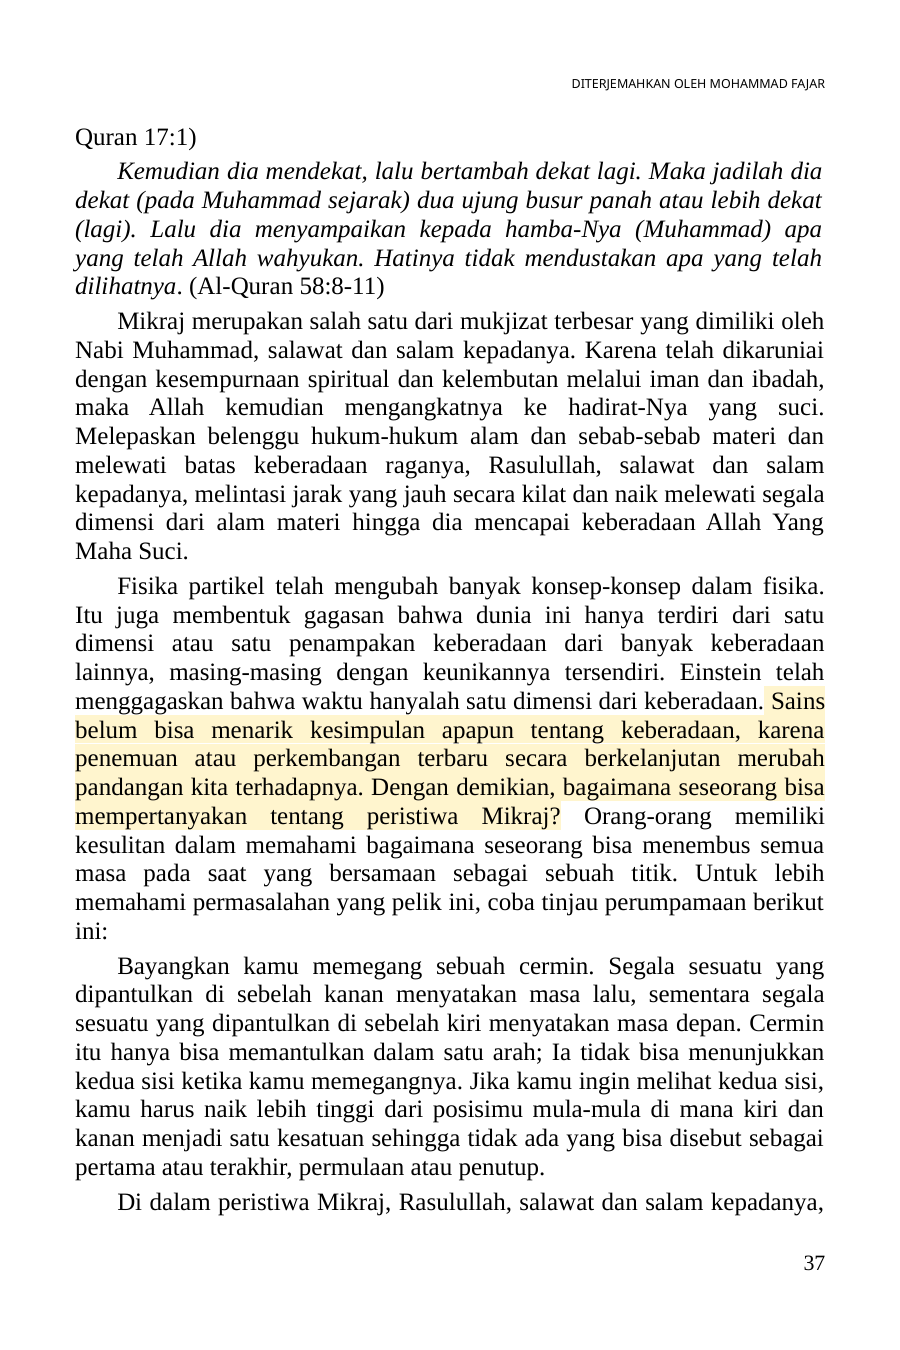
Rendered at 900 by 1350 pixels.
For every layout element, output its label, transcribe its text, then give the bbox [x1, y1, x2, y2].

text Bayangkan kamu memegang sebuah cermin. Segala sesuatu yang dipantulkan di sebelah kanan menyatakan masa lalu, sementara segala sesuatu yang dipantulkan di sebelah kiri menyatakan masa depan. Cermin itu hanya bisa memantulkan dalam satu arah; Ia tidak bisa menunjukkan kedua sisi ketika kamu memegangnya. Jika kamu ingin melihat kedua sisi, kamu harus naik lebih tinggi dari posisimu mula-mula di mana kiri dan kanan menjadi satu kesatuan sehingga tidak ada yang bisa disebut sebagai pertama atau terakhir, permulaan atau penutup. [75, 951, 825, 1181]
text Quran 17:1) [75, 122, 825, 150]
text Di dalam peristiwa Mikraj, Rasulullah, salawat dan salam kepadanya, [75, 1187, 825, 1216]
text Mikraj merupakan salah satu dari mukjizat terbesar yang dimiliki oleh Nabi Muhammad, salawat dan salam kepadanya. Karena telah dikaruniai dengan kesempurnaan spiritual dan kelembutan melalui iman dan ibadah, maka Allah kemudian mengangkatnya ke hadirat-Nya yang suci. Melepaskan belenggu hukum-hukum alam dan sebab-sebab materi dan melewati batas keberadaan raganya, Rasulullah, salawat dan salam kepadanya, melintasi jarak yang jauh secara kilat dan naik melewati segala dimensi dari alam materi hingga dia mencapai keberadaan Allah Yang Maha Suci. [75, 306, 825, 565]
text Fisika partikel telah mengubah banyak konsep-konsep dalam fisika. Itu juga membentuk gagasan bahwa dunia ini hanya terdiri dari satu dimensi atau satu penampakan keberadaan dari banyak keberadaan lainnya, masing-masing dengan keunikannya tersendiri. Einstein telah menggagaskan bahwa waktu hanyalah satu dimensi dari keberadaan. Sains belum bisa menarik kesimpulan apapun tentang keberadaan, karena penemuan atau perkembangan terbaru secara berkelanjutan merubah pandangan kita terhadapnya. Dengan demikian, bagaimana seseorang bisa mempertanyakan tentang peristiwa Mikraj? Orang-orang memiliki kesulitan dalam memahami bagaimana seseorang bisa menembus semua masa pada saat yang bersamaan sebagai sebuah titik. Untuk lebih memahami permasalahan yang pelik ini, coba tinjau perumpamaan berikut ini: [75, 571, 825, 945]
text Kemudian dia mendekat, lalu bertambah dekat lagi. Maka jadilah dia dekat (pada Muhammad sejarak) dua ujung busur panah atau lebih dekat (lagi). Lalu dia menyampaikan kepada hamba-Nya (Muhammad) apa yang telah Allah wahyukan. Hatinya tidak mendustakan apa yang telah dilihatnya. (Al-Quran 58:8-11) [75, 156, 825, 300]
